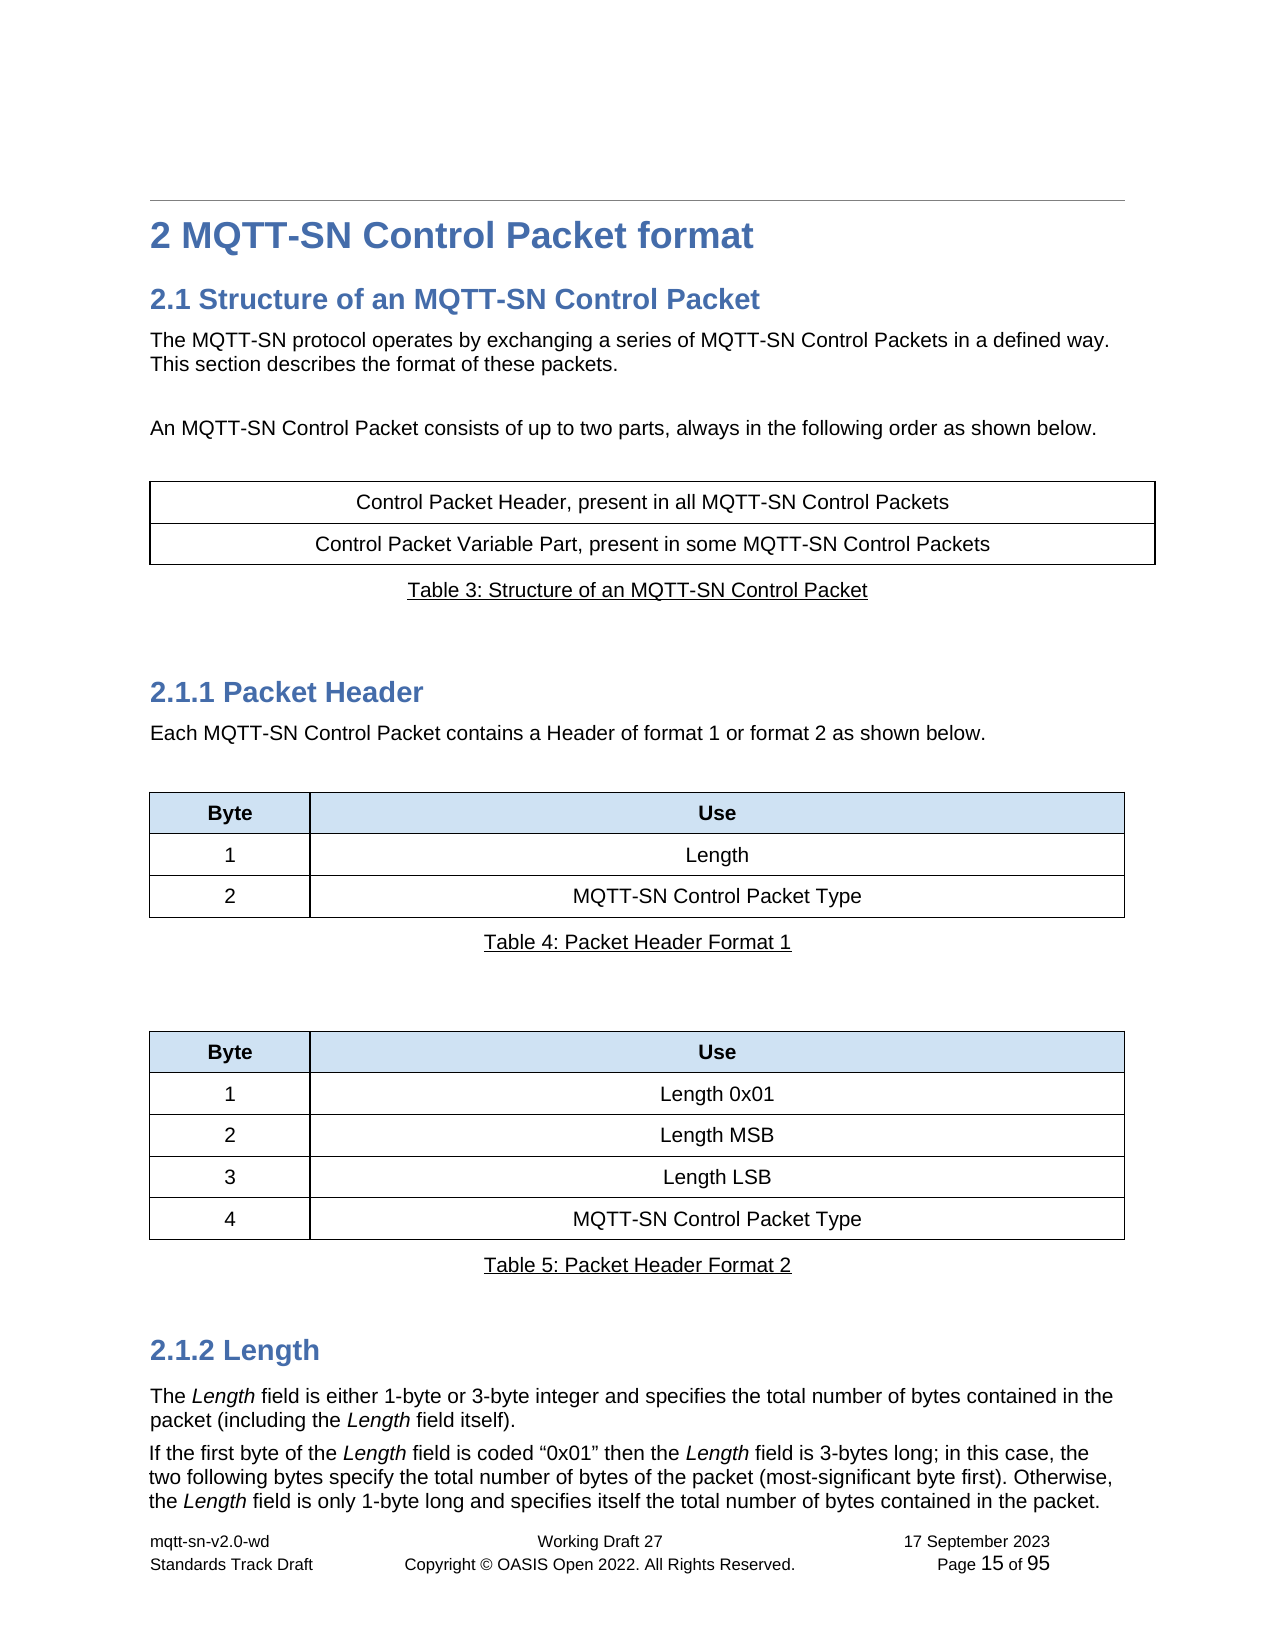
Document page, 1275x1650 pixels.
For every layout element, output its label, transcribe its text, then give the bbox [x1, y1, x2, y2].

table_cell 1 [150, 1073, 309, 1114]
table_cell 3 [150, 1157, 309, 1197]
table_header Control Packet Header, present in all MQTT-SN Control Packets [151, 482, 1154, 522]
table_cell MQTT-SN Control Packet Type [311, 1198, 1124, 1239]
table_header Use [311, 793, 1124, 833]
text The Length field is either 1-byte or 3-byte integer and specifies the total number of bytes contained in the packet (including the Length field itself). [150, 1384, 1124, 1432]
text The MQTT-SN protocol operates by exchanging a series of MQTT-SN Control Packets in a defined way. This section describes the format of these packets. [150, 328, 1125, 376]
table_cell 2 [150, 1115, 309, 1156]
subtitle 2.1.2 Length [150, 1333, 1125, 1367]
table_cell Length 0x01 [311, 1073, 1124, 1114]
table_cell 1 [150, 834, 309, 875]
subtitle 2.1.1 Packet Header [150, 675, 1125, 709]
table_cell MQTT-SN Control Packet Type [311, 876, 1124, 917]
text Table 4: Packet Header Format 1 [150, 930, 1125, 954]
text Table 3: Structure of an MQTT-SN Control Packet [150, 578, 1125, 602]
text Table 5: Packet Header Format 2 [150, 1252, 1125, 1276]
table_cell Control Packet Variable Part, present in some MQTT-SN Control Packets [151, 524, 1154, 564]
table_cell 2 [150, 876, 309, 917]
text An MQTT-SN Control Packet consists of up to two parts, always in the following order as shown below. [150, 416, 1125, 440]
table_cell Length LSB [311, 1157, 1124, 1197]
table_cell Length [311, 834, 1124, 875]
text If the first byte of the Length field is coded “0x01” then the Length field is 3-bytes long; in this case, the two following bytes specify the total number of bytes of the packet (most-significant byte first). Otherwise, the Length field is only 1-byte long and specifies itself the total number of bytes contained in the packet. [148, 1441, 1124, 1512]
subtitle 2.1 Structure of an MQTT-SN Control Packet [150, 282, 1125, 315]
table_header Use [311, 1032, 1124, 1072]
table_header Byte [150, 1032, 309, 1072]
table_cell 4 [150, 1198, 309, 1239]
text Each MQTT-SN Control Packet contains a Header of format 1 or format 2 as shown below. [150, 721, 1125, 745]
table_cell Length MSB [311, 1115, 1124, 1156]
subtitle 2 MQTT-SN Control Packet format [150, 201, 1125, 257]
table_header Byte [150, 793, 309, 833]
